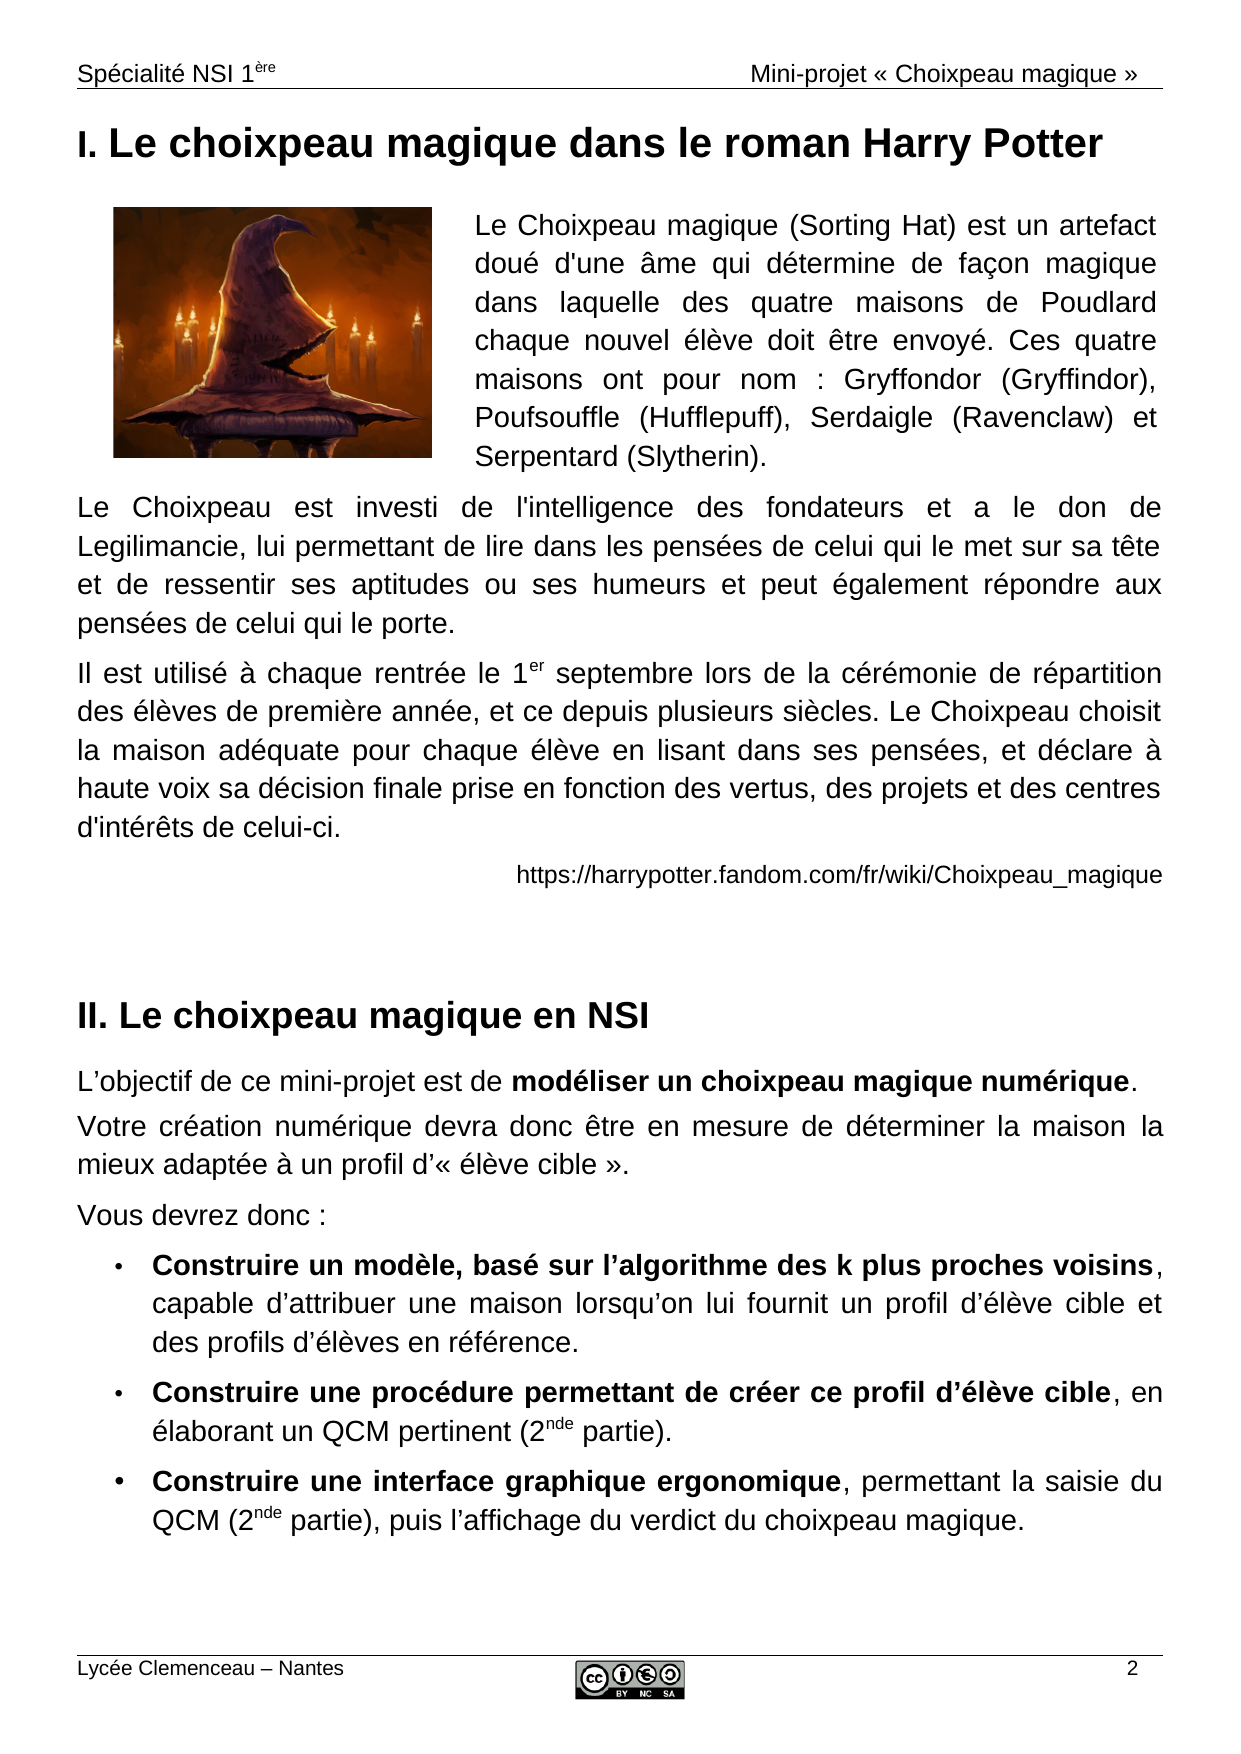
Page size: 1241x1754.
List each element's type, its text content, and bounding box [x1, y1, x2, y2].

list Construire un modèle, basé sur l’algorithme des k plus proches voisins, capable d’attribuer une maison lorsqu’on lui fournit un profil d’élève cible et des profils d’élèves en référence. [114, 1248, 1163, 1358]
list Construire une procédure permettant de créer ce profil d’élève cible, en élaborant un QCM pertinent (2nde partie). [114, 1375, 1163, 1447]
text https://harrypotter.fandom.com/fr/wiki/Choixpeau_magique [77, 860, 1163, 889]
list Construire une interface graphique ergonomique, permettant la saisie du QCM (2nde partie), puis l’affichage du verdict du choixpeau magique. [114, 1464, 1163, 1536]
subtitle Le choixpeau magique dans le roman Harry Potter [77, 118, 1163, 166]
text Le Choixpeau est investi de l'intelligence des fondateurs et a le don de Legilimancie, lui permettant de lire dans les pensées de celui qui le met sur sa tête et de ressentir ses aptitudes ou ses humeurs et peut également répondre aux pensées de celui qui le porte. [77, 490, 1163, 639]
table_header Le Choixpeau magique (Sorting Hat) est un artefact doué d'une âme qui détermine de façon magique dans laquelle des quatre maisons de Poudlard chaque nouvel élève doit être envoyé. Ces quatre maisons ont pour nom : Gryffondor (Gryffindor), Poufsouffle (Hufflepuff), Serdaigle (Ravenclaw) et Serpentard (Slytherin). [469, 202, 1163, 490]
text Il est utilisé à chaque rentrée le 1er septembre lors de la cérémonie de répartition des élèves de première année, et ce depuis plusieurs siècles. Le Choixpeau choisit la maison adéquate pour chaque élève en lisant dans ses pensées, et déclare à haute voix sa décision finale prise en fonction des vertus, des projets et des centres d'intérêts de celui-ci. [77, 656, 1163, 844]
text L’objectif de ce mini-projet est de modéliser un choixpeau magique numérique. [77, 1064, 1163, 1098]
table_header [77, 202, 468, 490]
subtitle Le choixpeau magique en NSI [77, 993, 1163, 1037]
text Votre création numérique devra donc être en mesure de déterminer la maison la mieux adaptée à un profil d’« élève cible ». [77, 1109, 1163, 1181]
text Vous devrez donc : [77, 1197, 1163, 1231]
picture [113, 207, 432, 458]
picture [574, 1659, 685, 1700]
